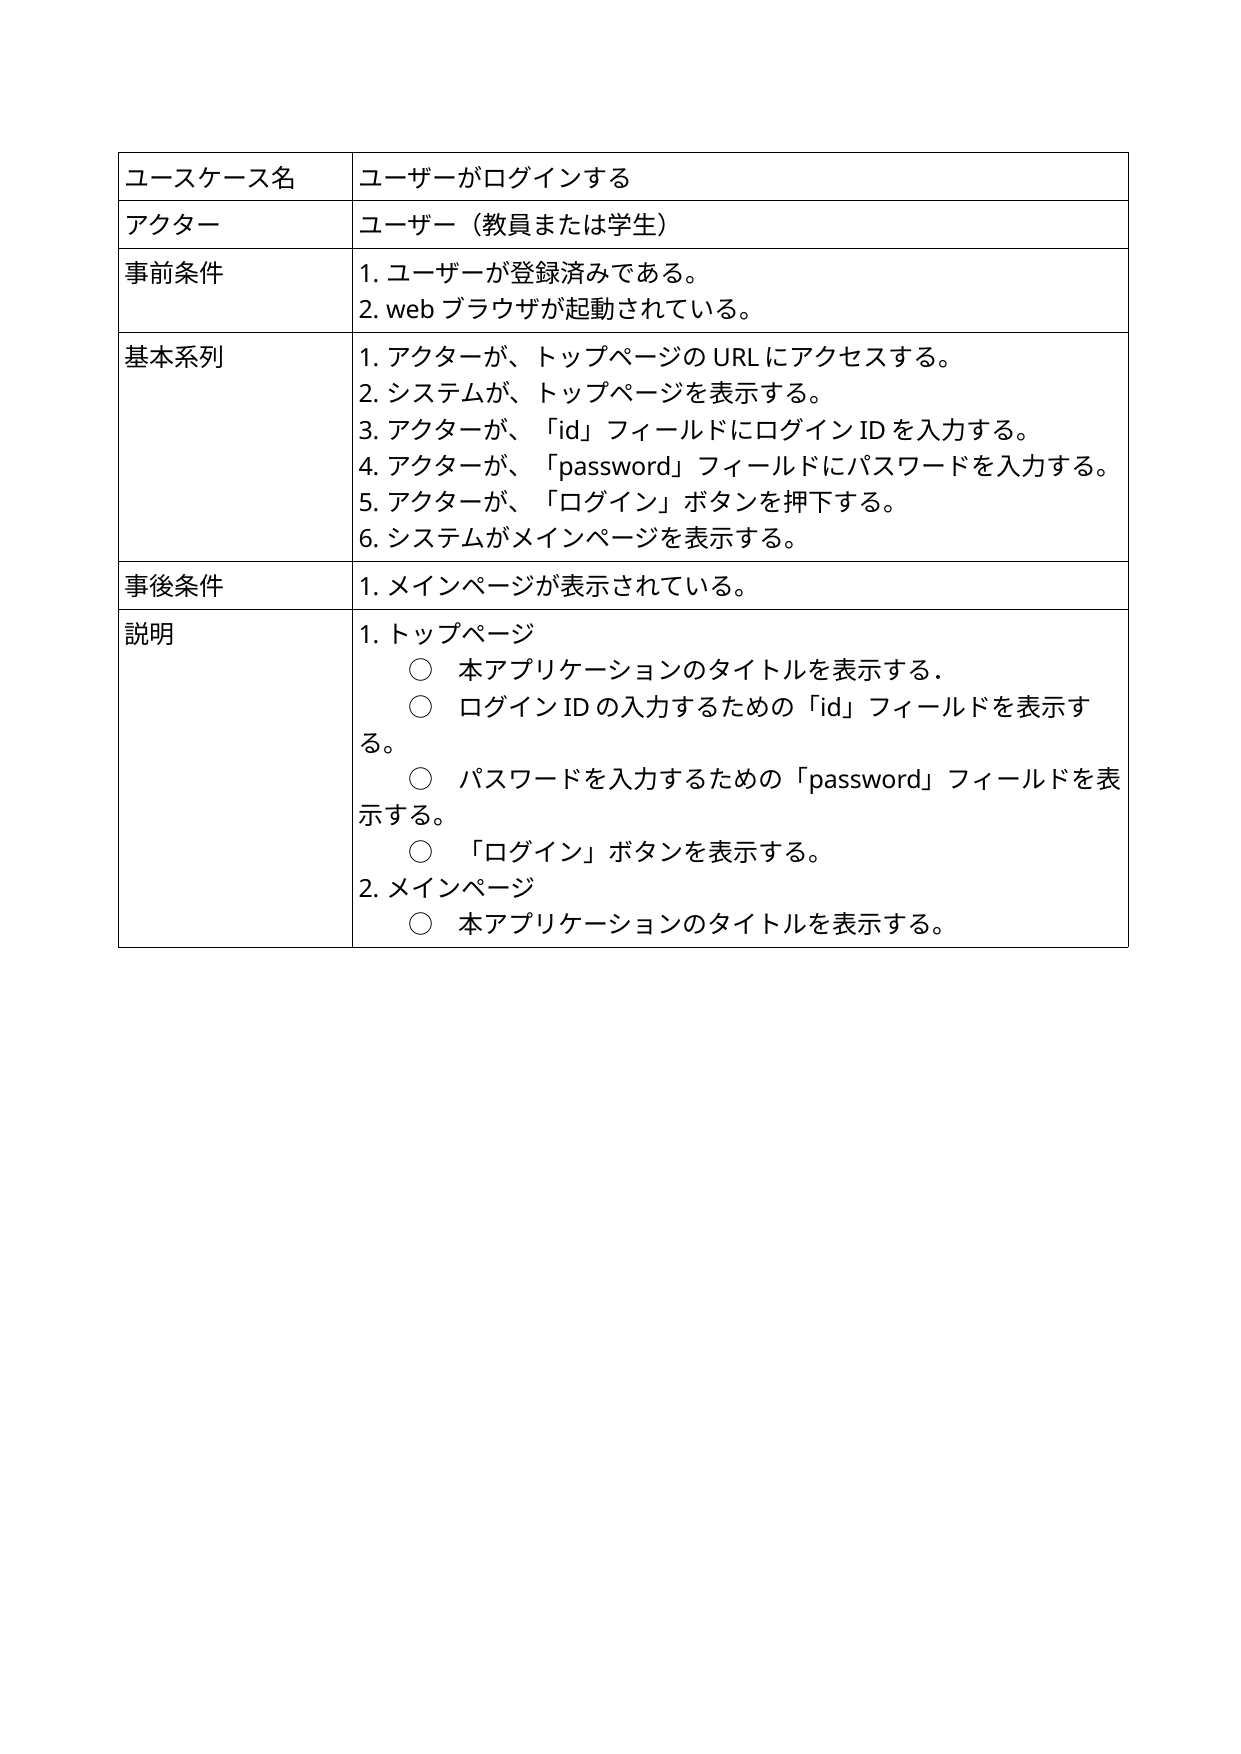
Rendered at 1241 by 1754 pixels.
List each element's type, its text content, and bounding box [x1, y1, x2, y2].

table_header ユースケース名 [119, 153, 352, 200]
table_cell 1. アクターが、トップページのURLにアクセスする。 2. システムが、トップページを表示する。 3. アクターが、「id」フィールドにログインIDを入力する。 4. アクターが、「password」フィールドにパスワードを入力する。 5. アクターが、「ログイン」ボタンを押下する。 6. システムがメインページを表示する。 [353, 333, 1128, 561]
table_cell 1. メインページが表示されている。 [353, 562, 1128, 609]
table_cell 事後条件 [119, 562, 352, 609]
table_cell アクター [119, 201, 352, 248]
table_cell 1. トップページ ○ 本アプリケーションのタイトルを表示する． ○ ログインIDの入力するための「id」フィールドを表示する。 ○ パスワードを入力するための「password」フィールドを表示する。 ○ 「ログイン」ボタンを表示する。 2. メインページ ○ 本アプリケーションのタイトルを表示する。 [353, 610, 1128, 947]
table_cell 事前条件 [119, 249, 352, 332]
table_cell ユーザー（教員または学生） [353, 201, 1128, 248]
table_header ユーザーがログインする [353, 153, 1128, 200]
table_cell 説明 [119, 610, 352, 947]
table_cell 基本系列 [119, 333, 352, 561]
table_cell 1. ユーザーが登録済みである。 2. webブラウザが起動されている。 [353, 249, 1128, 332]
